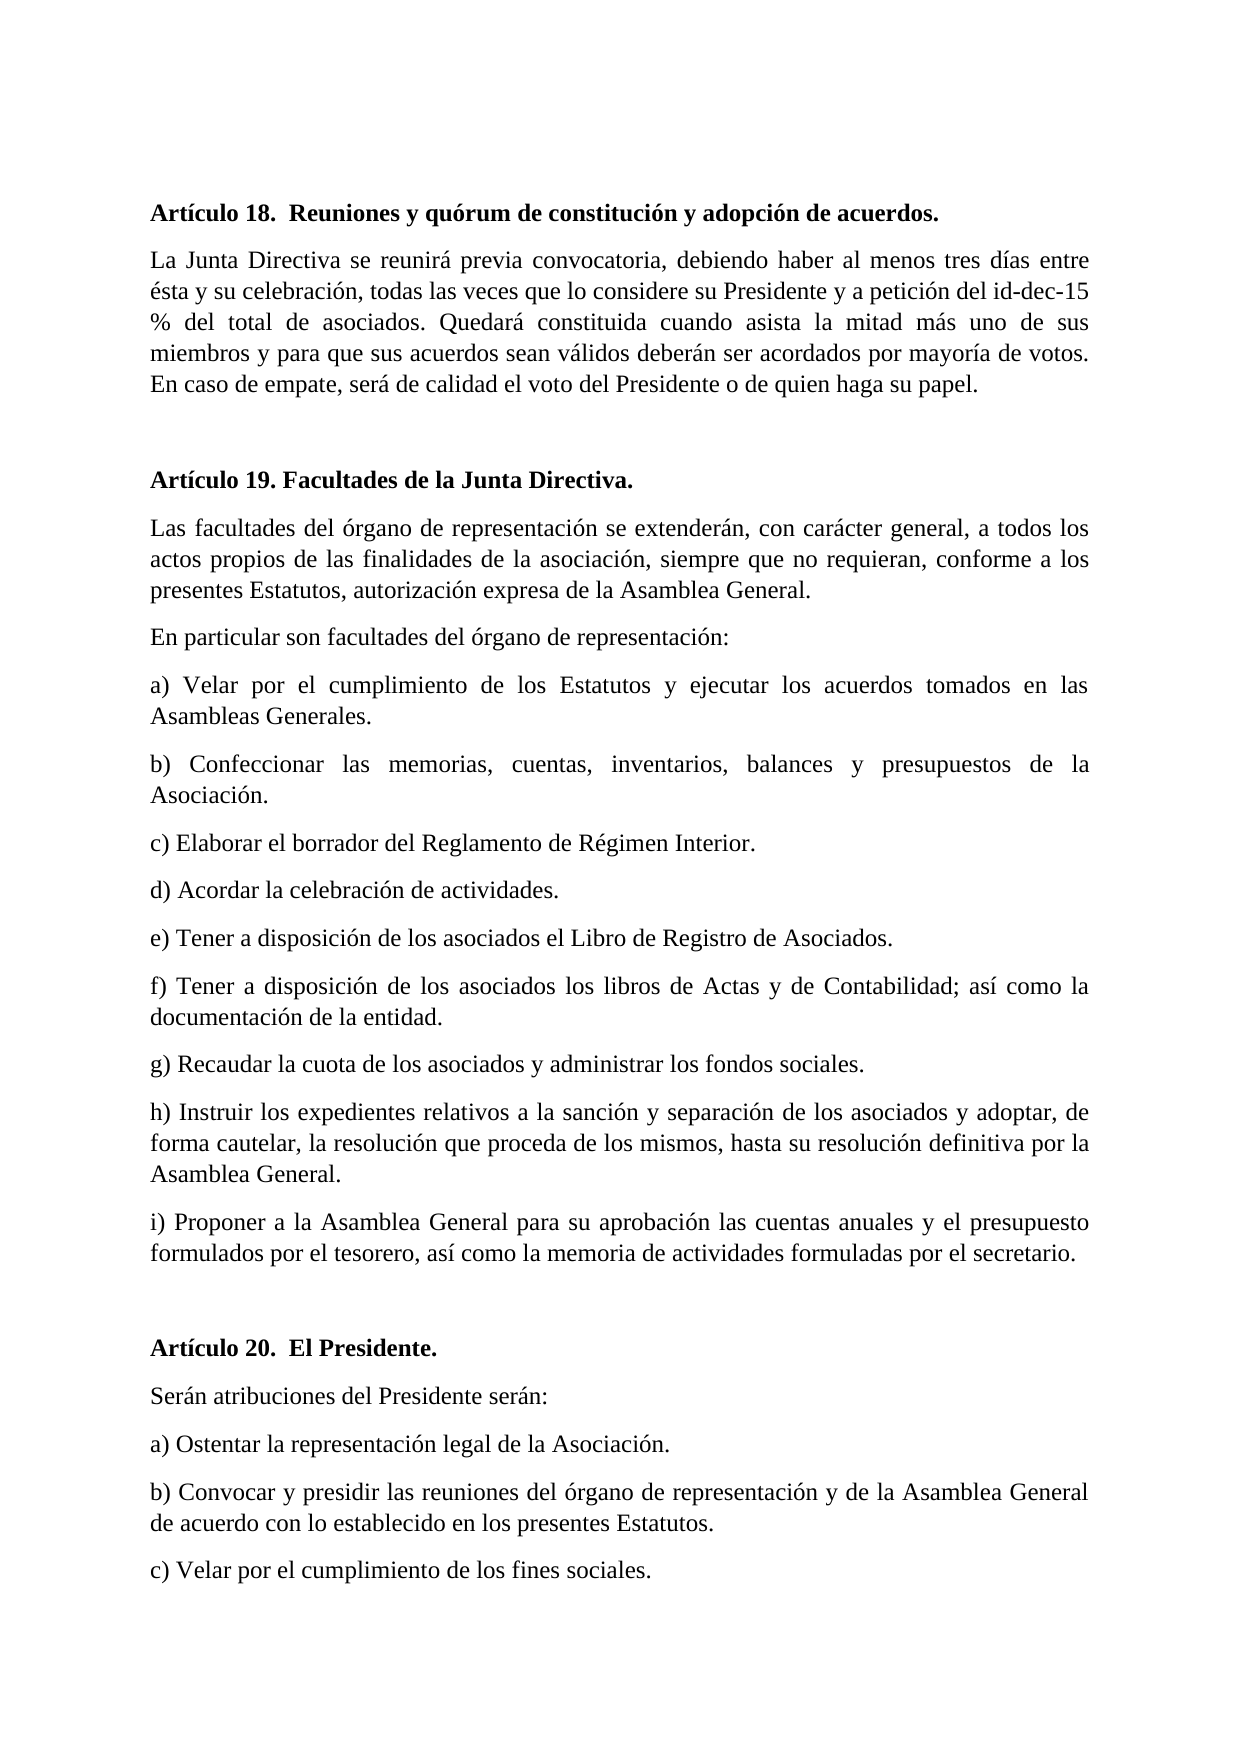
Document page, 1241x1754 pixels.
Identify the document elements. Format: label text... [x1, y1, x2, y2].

text a) Ostentar la representación legal de la Asociación. [150, 1429, 1090, 1458]
text La Junta Directiva se reunirá previa convocatoria, debiendo haber al menos tres días entre ésta y su celebración, todas las veces que lo considere su Presidente y a petición del id-dec-15 % del total de asociados. Quedará constituida cuando asista la mitad más uno de sus miembros y para que sus acuerdos sean válidos deberán ser acordados por mayoría de votos. En caso de empate, será de calidad el voto del Presidente o de quien haga su papel. [150, 245, 1090, 398]
text c) Velar por el cumplimiento de los fines sociales. [150, 1555, 1090, 1584]
text g) Recaudar la cuota de los asociados y administrar los fondos sociales. [150, 1049, 1090, 1078]
text h) Instruir los expedientes relativos a la sanción y separación de los asociados y adoptar, de forma cautelar, la resolución que proceda de los mismos, hasta su resolución definitiva por la Asamblea General. [150, 1097, 1090, 1188]
text f) Tener a disposición de los asociados los libros de Actas y de Contabilidad; así como la documentación de la entidad. [150, 971, 1090, 1031]
text Artículo 18. Reuniones y quórum de constitución y adopción de acuerdos. [150, 198, 1090, 226]
text Artículo 19. Facultades de la Junta Directiva. [150, 465, 1090, 494]
text b) Confeccionar las memorias, cuentas, inventarios, balances y presupuestos de la Asociación. [150, 749, 1090, 809]
text a) Velar por el cumplimiento de los Estatutos y ejecutar los acuerdos tomados en las Asambleas Generales. [150, 670, 1090, 730]
text En particular son facultades del órgano de representación: [150, 622, 1090, 651]
text d) Acordar la celebración de actividades. [150, 875, 1090, 904]
text Las facultades del órgano de representación se extenderán, con carácter general, a todos los actos propios de las finalidades de la asociación, siempre que no requieran, conforme a los presentes Estatutos, autorización expresa de la Asamblea General. [150, 513, 1090, 603]
text b) Convocar y presidir las reuniones del órgano de representación y de la Asamblea General de acuerdo con lo establecido en los presentes Estatutos. [150, 1477, 1090, 1536]
text i) Proponer a la Asamblea General para su aprobación las cuentas anuales y el presupuesto formulados por el tesorero, así como la memoria de actividades formuladas por el secretario. [150, 1207, 1090, 1267]
text Artículo 20. El Presidente. [150, 1333, 1090, 1362]
text Serán atribuciones del Presidente serán: [150, 1381, 1090, 1410]
text c) Elaborar el borrador del Reglamento de Régimen Interior. [150, 828, 1090, 856]
text e) Tener a disposición de los asociados el Libro de Registro de Asociados. [150, 923, 1090, 952]
